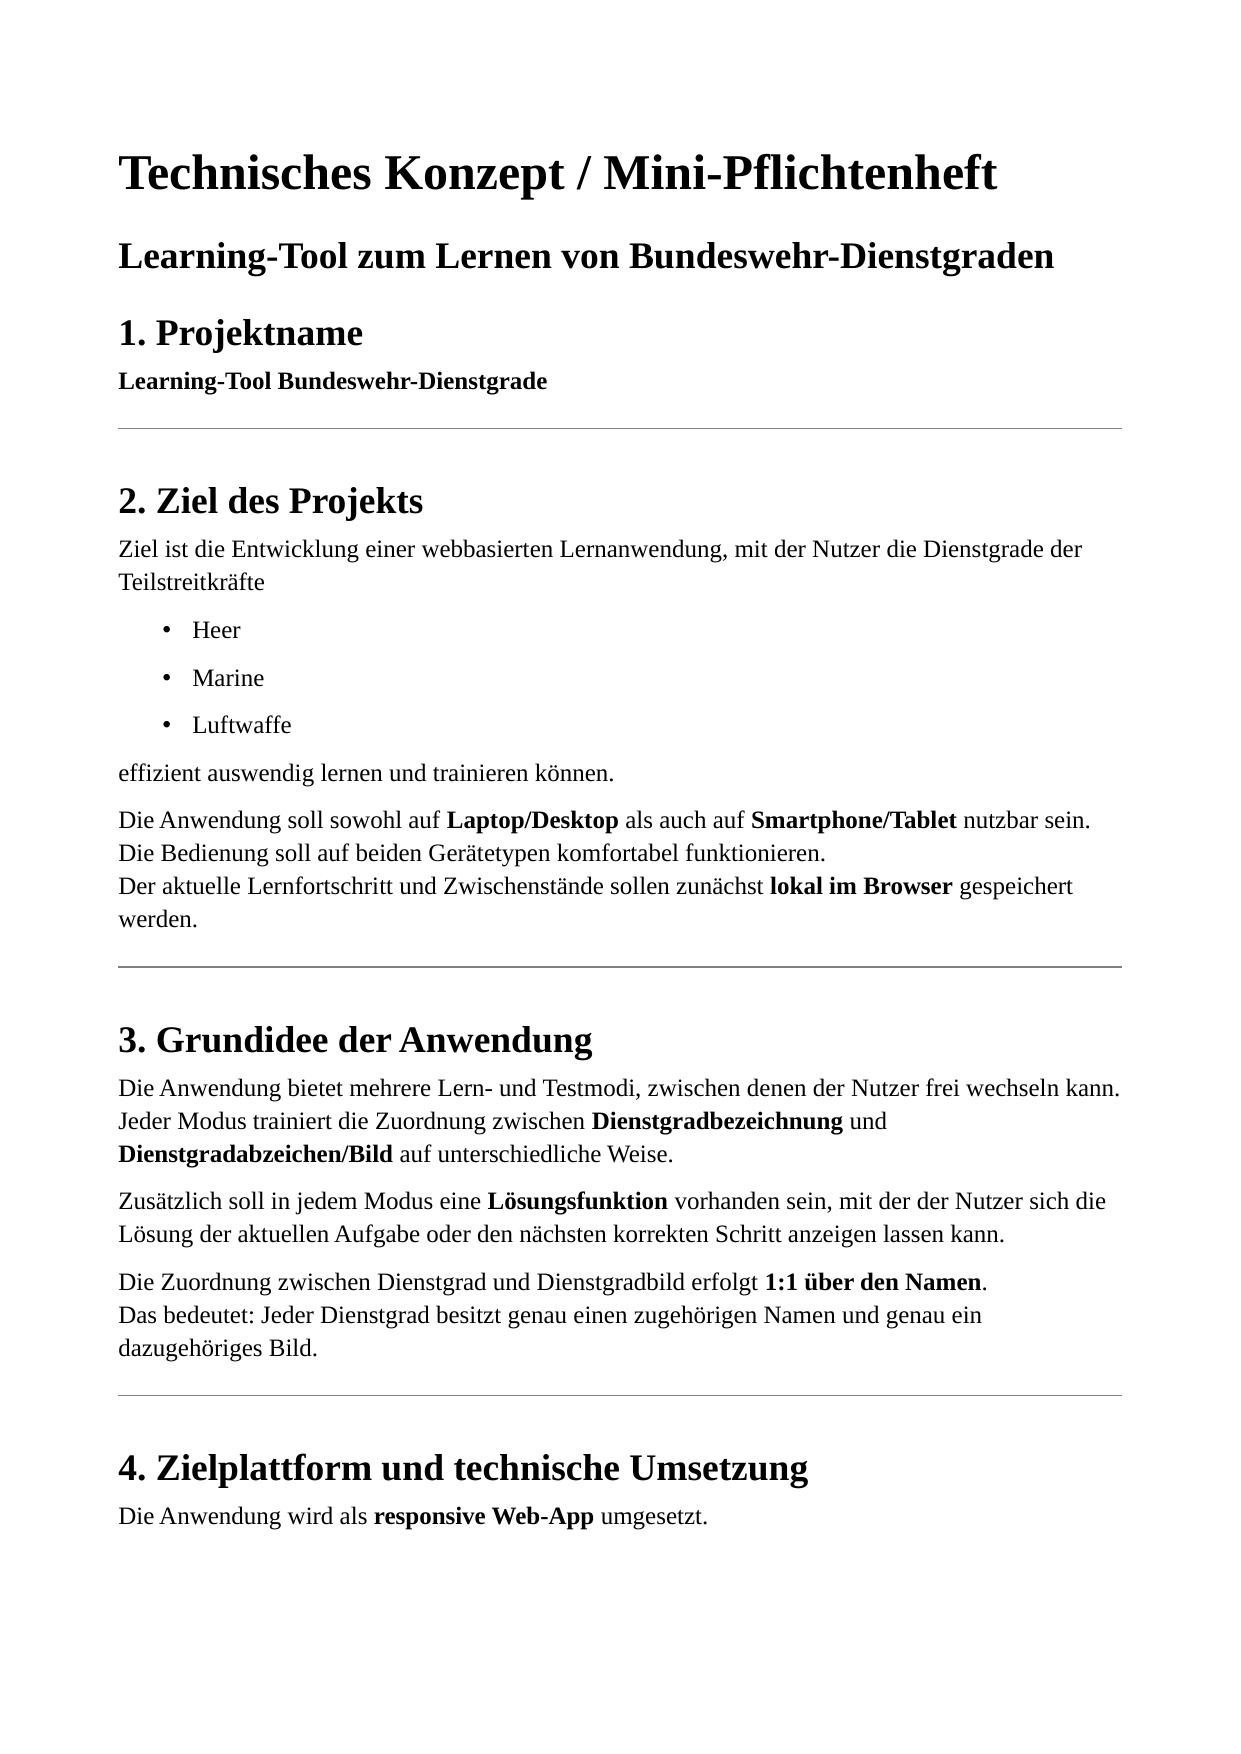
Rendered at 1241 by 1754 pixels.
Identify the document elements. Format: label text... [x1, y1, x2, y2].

subtitle 2. Ziel des Projekts [118, 479, 1122, 522]
text Die Anwendung soll sowohl auf Laptop/Desktop als auch auf Smartphone/Tablet nutzbar sein. Die Bedienung soll auf beiden Gerätetypen komfortabel funktionieren. Der aktuelle Lernfortschritt und Zwischenstände sollen zunächst lokal im Browser gespeichert werden. [118, 805, 1122, 933]
list Heer [162, 615, 1122, 644]
subtitle 1. Projektname [118, 310, 1122, 353]
text Die Anwendung bietet mehrere Lern- und Testmodi, zwischen denen der Nutzer frei wechseln kann. Jeder Modus trainiert die Zuordnung zwischen Dienstgradbezeichnung und Dienstgradabzeichen/Bild auf unterschiedliche Weise. [118, 1073, 1122, 1168]
subtitle Learning-Tool zum Lernen von Bundeswehr-Dienstgraden [118, 234, 1122, 277]
text effizient auswendig lernen und trainieren können. [118, 758, 1122, 787]
subtitle 4. Zielplattform und technische Umsetzung [118, 1446, 1122, 1489]
subtitle Technisches Konzept / Mini-Pflichtenheft [118, 143, 1122, 201]
text Zusätzlich soll in jedem Modus eine Lösungsfunktion vorhanden sein, mit der der Nutzer sich die Lösung der aktuellen Aufgabe oder den nächsten korrekten Schritt anzeigen lassen kann. [118, 1186, 1122, 1248]
text Die Zuordnung zwischen Dienstgrad und Dienstgradbild erfolgt 1:1 über den Namen. Das bedeutet: Jeder Dienstgrad besitzt genau einen zugehörigen Namen und genau ein dazugehöriges Bild. [118, 1267, 1122, 1362]
text Die Anwendung wird als responsive Web-App umgesetzt. [118, 1501, 1122, 1530]
text Learning-Tool Bundeswehr-Dienstgrade [118, 366, 1122, 395]
text Ziel ist die Entwicklung einer webbasierten Lernanwendung, mit der Nutzer die Dienstgrade der Teilstreitkräfte [118, 534, 1122, 596]
list Luftwaffe [162, 710, 1122, 739]
subtitle 3. Grundidee der Anwendung [118, 1017, 1122, 1060]
list Marine [162, 663, 1122, 691]
